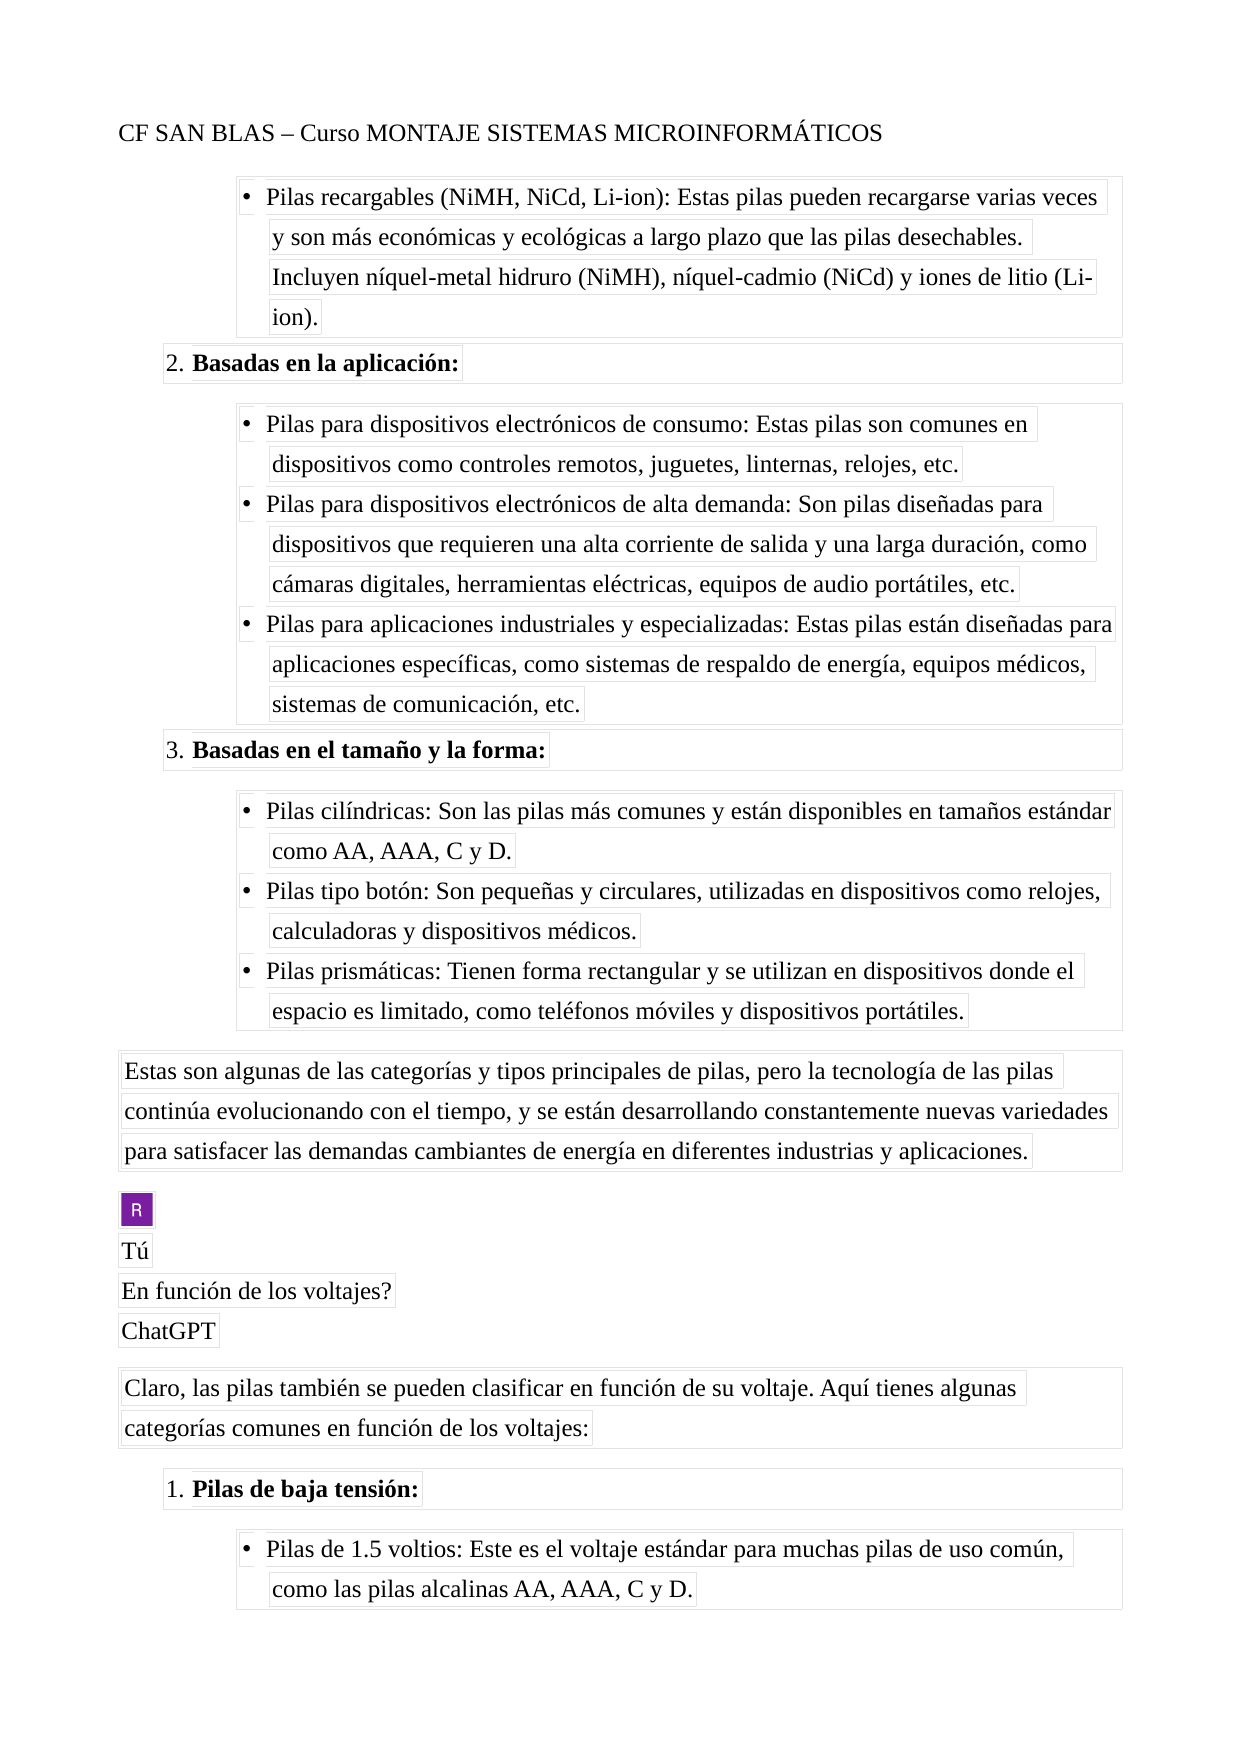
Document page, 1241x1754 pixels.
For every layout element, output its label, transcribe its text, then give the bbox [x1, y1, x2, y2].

list Pilas para dispositivos electrónicos de alta demanda: Son pilas diseñadas para dispositivos que requieren una alta corriente de salida y una larga duración, como cámaras digitales, herramientas eléctricas, equipos de audio portátiles, etc. [237, 483, 1122, 601]
list Pilas para aplicaciones industriales y especializadas: Estas pilas están diseñadas para aplicaciones específicas, como sistemas de respaldo de energía, equipos médicos, sistemas de comunicación, etc. [237, 603, 1122, 724]
text [220, 1313, 1122, 1347]
text [153, 1233, 1122, 1267]
text Claro, las pilas también se pueden clasificar en función de su voltaje. Aquí tienes algunas categorías comunes en función de los voltajes: [119, 1368, 1122, 1448]
list Pilas para dispositivos electrónicos de consumo: Estas pilas son comunes en dispositivos como controles remotos, juguetes, linternas, relojes, etc. [237, 404, 1122, 481]
text [396, 1273, 1122, 1307]
list Pilas de baja tensión: [164, 1469, 1122, 1509]
list Basadas en el tamaño y la forma: [164, 730, 1122, 770]
picture [121, 1193, 153, 1226]
list Pilas prismáticas: Tienen forma rectangular y se utilizan en dispositivos donde el espacio es limitado, como teléfonos móviles y dispositivos portátiles. [237, 950, 1122, 1030]
text Tú [119, 1234, 152, 1267]
text Estas son algunas de las categorías y tipos principales de pilas, pero la tecnología de las pilas continúa evolucionando con el tiempo, y se están desarrollando constantemente nuevas variedades para satisfacer las demandas cambiantes de energía en diferentes industrias y aplicaciones. [119, 1051, 1122, 1171]
list Pilas de 1.5 voltios: Este es el voltaje estándar para muchas pilas de uso común, como las pilas alcalinas AA, AAA, C y D. [237, 1530, 1122, 1609]
list Pilas cilíndricas: Son las pilas más comunes y están disponibles en tamaños estándar como AA, AAA, C y D. [237, 791, 1122, 867]
text ChatGPT [119, 1314, 219, 1347]
list Pilas tipo botón: Son pequeñas y circulares, utilizadas en dispositivos como relojes, calculadoras y dispositivos médicos. [237, 870, 1122, 947]
text En función de los voltajes? [119, 1274, 395, 1307]
list Pilas recargables (NiMH, NiCd, Li-ion): Estas pilas pueden recargarse varias veces y son más económicas y ecológicas a largo plazo que las pilas desechables. Incluyen níquel-metal hidruro (NiMH), níquel-cadmio (NiCd) y iones de litio (Li-ion). [237, 177, 1122, 337]
list Basadas en la aplicación: [164, 344, 1122, 383]
